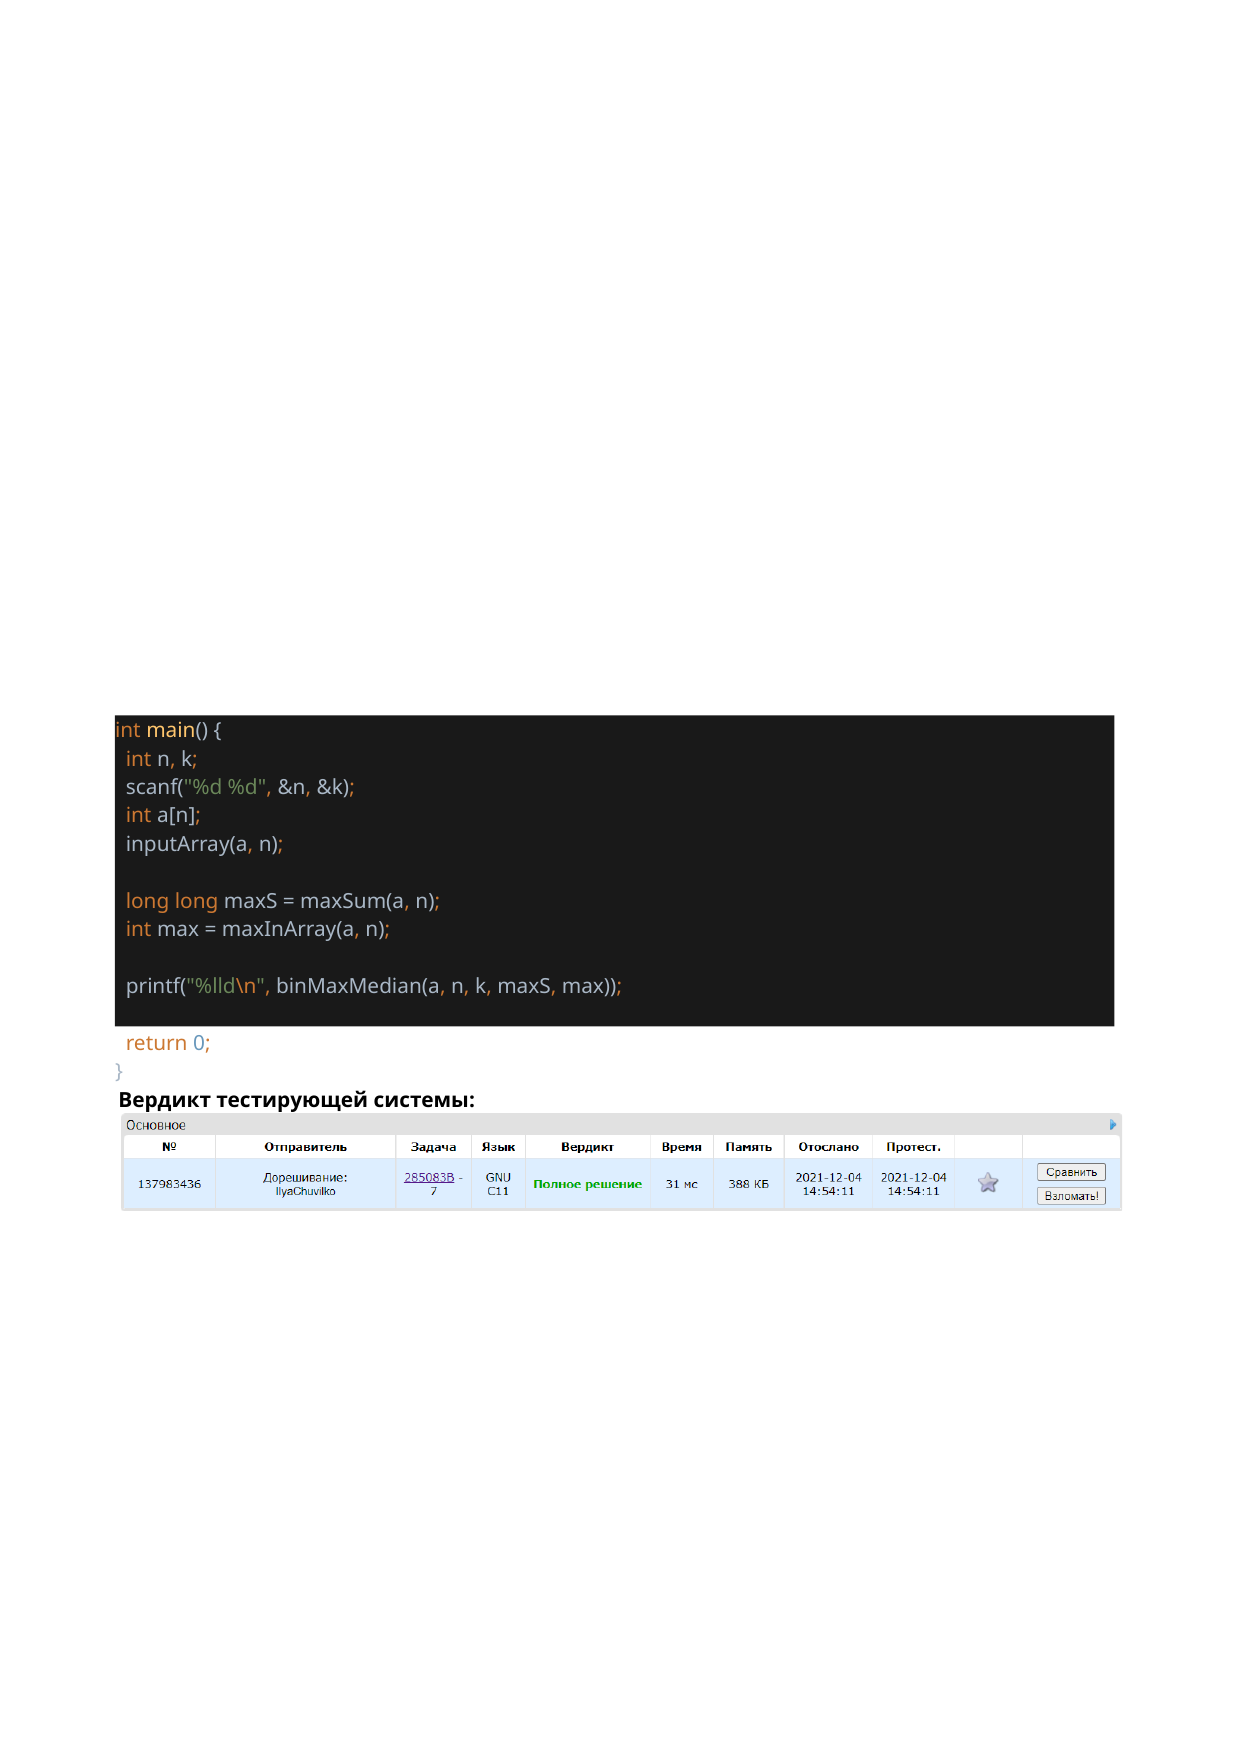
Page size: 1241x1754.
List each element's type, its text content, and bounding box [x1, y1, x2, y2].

picture [118, 1113, 1123, 1214]
text Вердикт тестирующей системы: [118, 1085, 1122, 1113]
